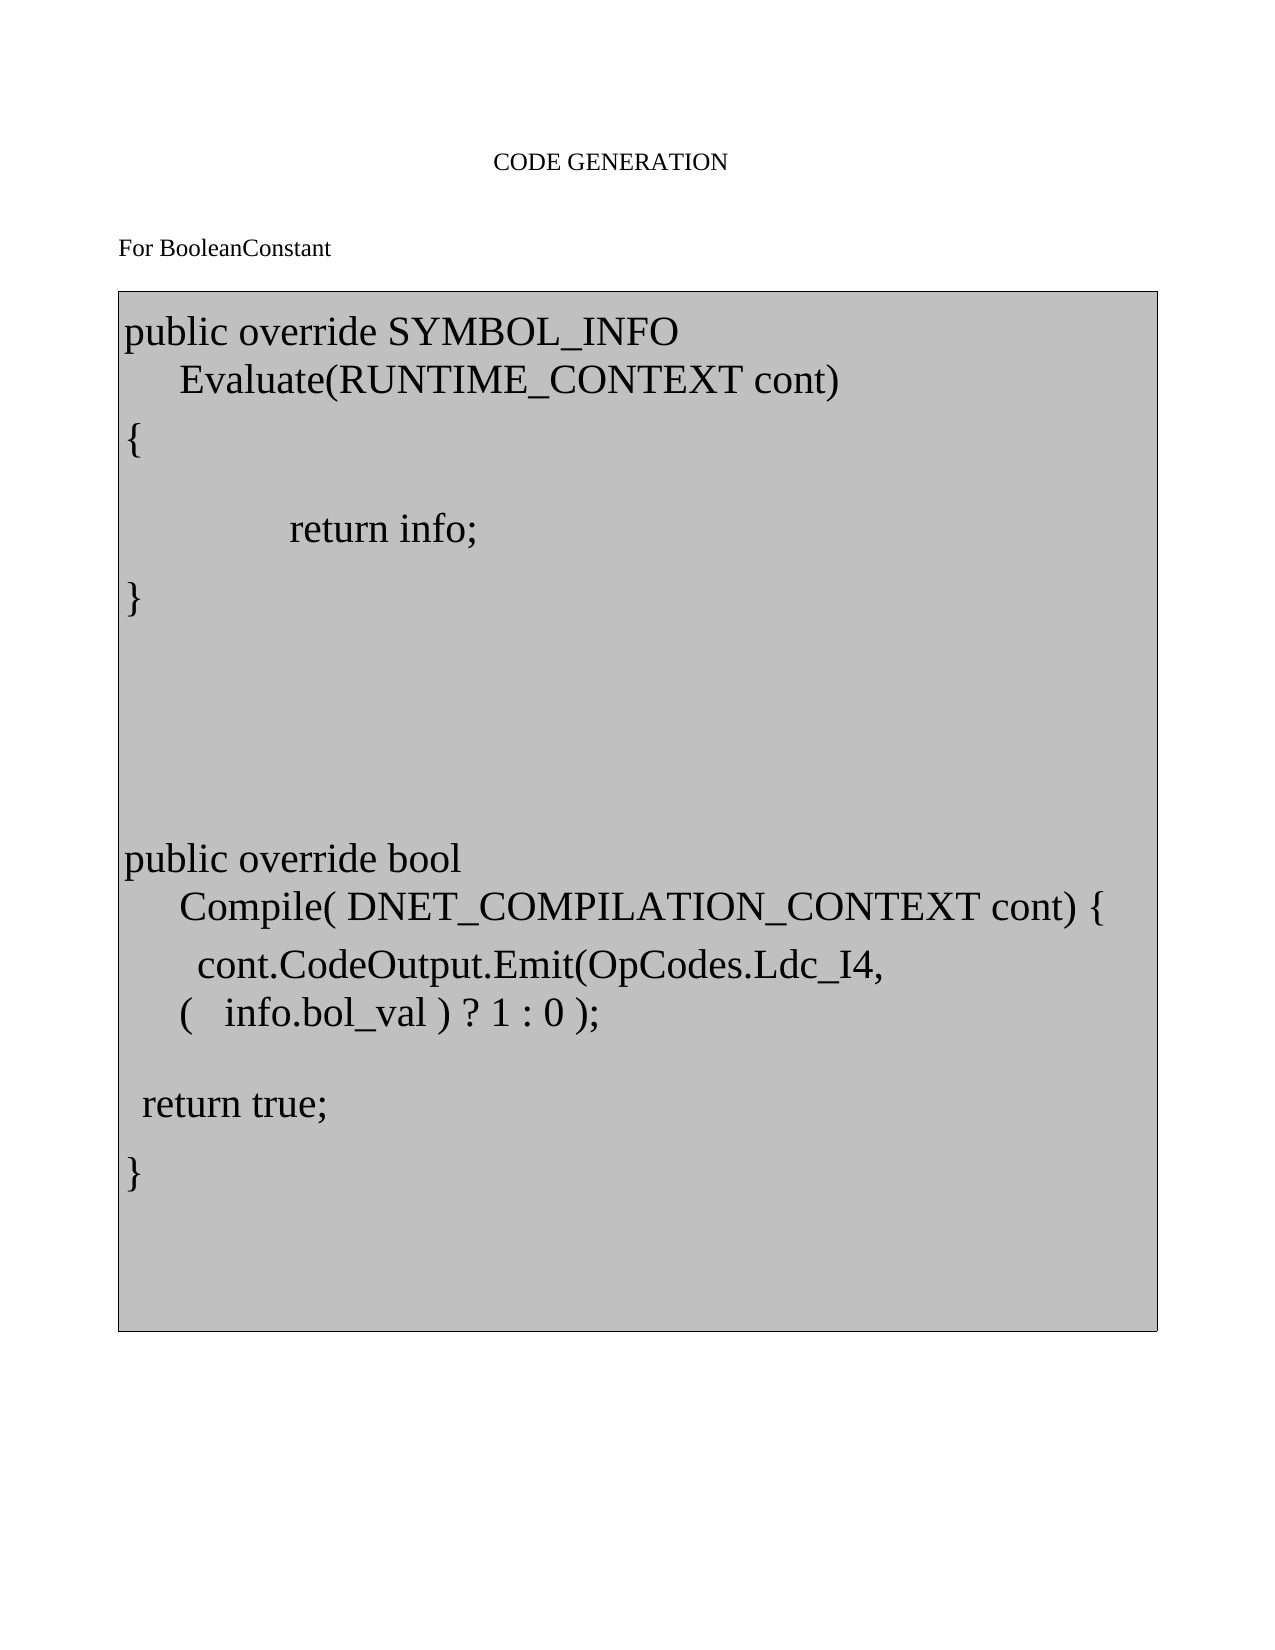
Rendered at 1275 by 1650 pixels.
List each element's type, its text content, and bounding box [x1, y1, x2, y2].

text For BooleanConstant [118, 233, 1157, 262]
text CODE GENERATION [118, 147, 1157, 176]
table_header public override SYMBOL_INFO Evaluate(RUNTIME_CONTEXT cont)‏ { return info; } public override bool Compile( DNET_COMPILATION_CONTEXT cont) { cont.CodeOutput.Emit(OpCodes.Ldc_I4,( info.bol_val ) ? 1 : 0 ); return true; } [119, 292, 1157, 1331]
